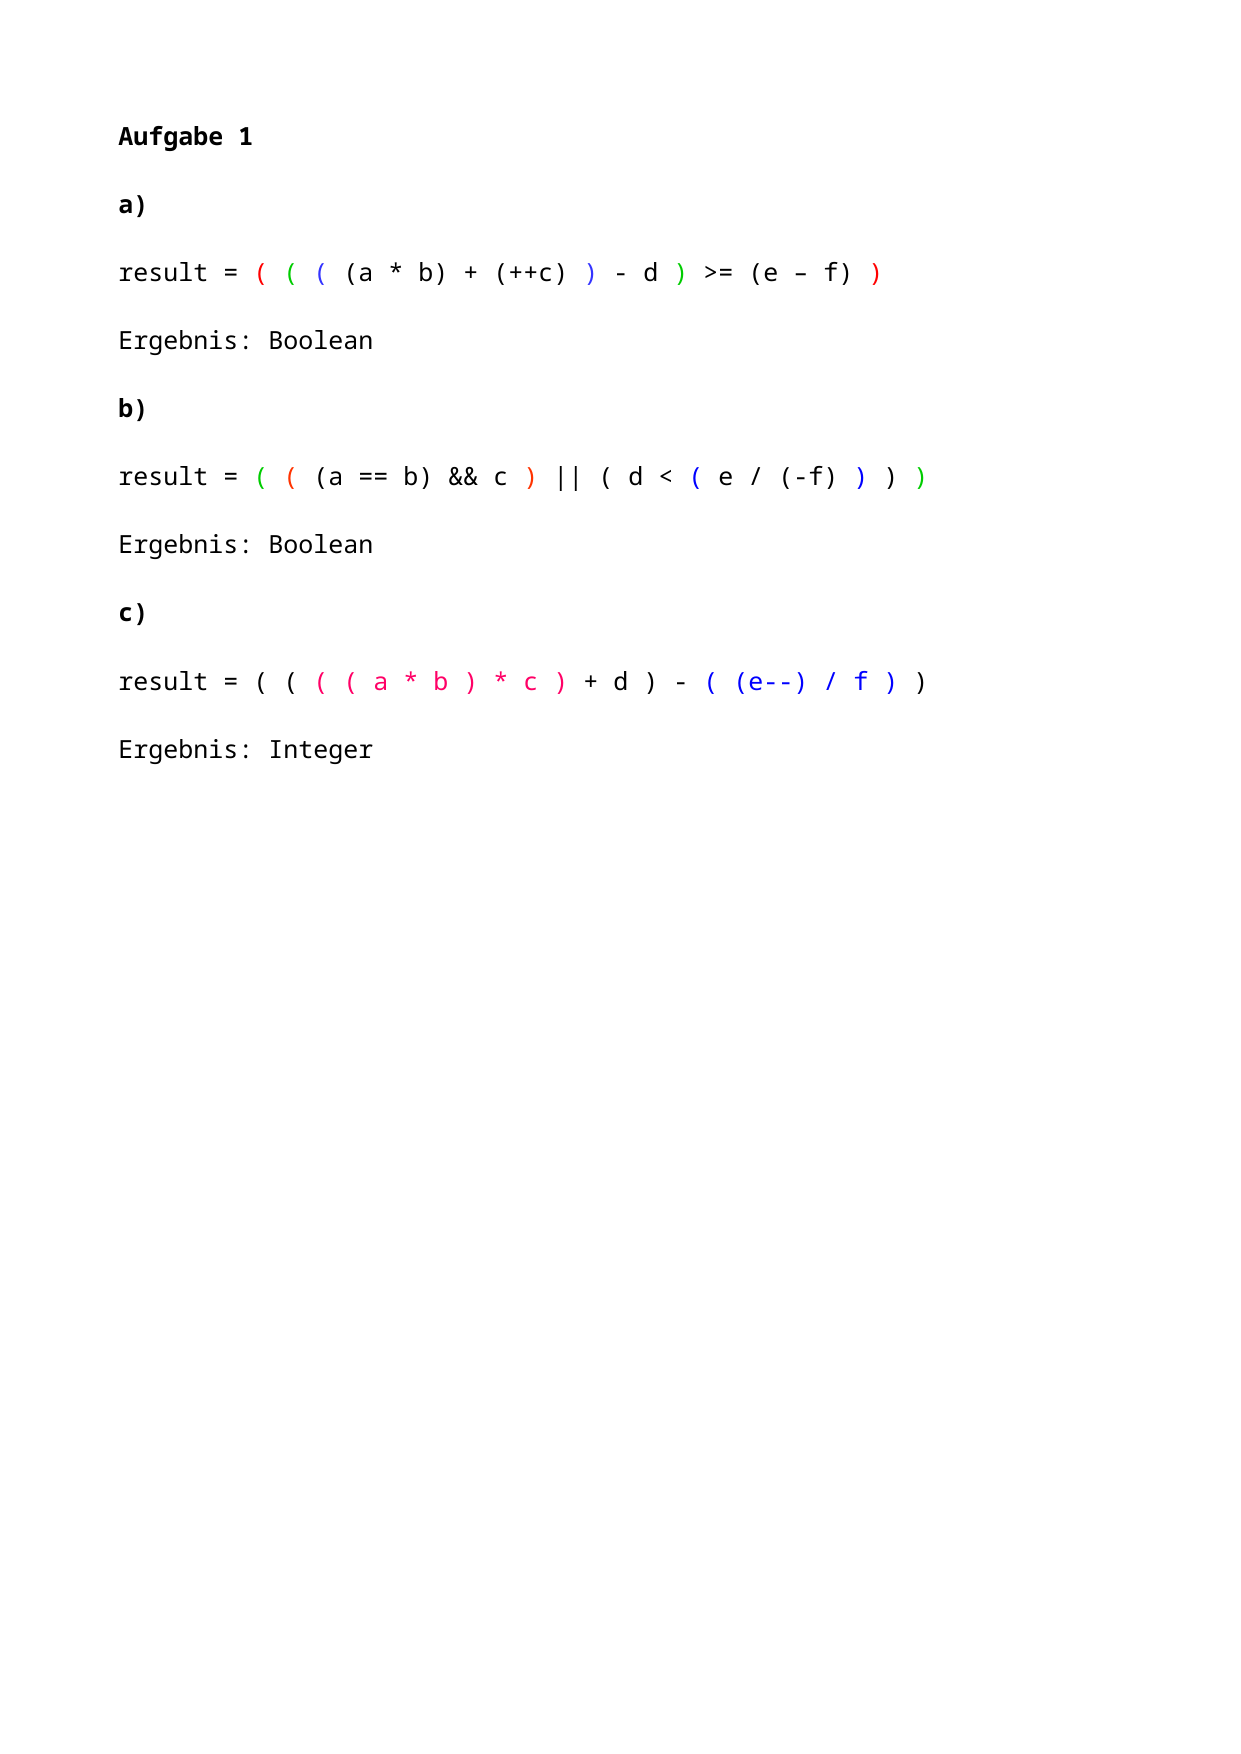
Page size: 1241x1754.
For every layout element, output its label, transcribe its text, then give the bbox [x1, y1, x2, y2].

text result = ( ( ( (a * b) + (++c) ) - d ) >= (e – f) ) [118, 254, 1122, 288]
text result = ( ( (a == b) && c ) || ( d < ( e / (-f) ) ) ) [118, 459, 1122, 493]
text a) [118, 186, 1122, 220]
text result = ( ( ( ( a * b ) * c ) + d ) - ( (e--) / f ) ) [118, 663, 1122, 697]
text Ergebnis: Integer [118, 731, 1122, 765]
text Aufgabe 1 [118, 118, 1122, 152]
text b) [118, 391, 1122, 425]
text c) [118, 595, 1122, 629]
text Ergebnis: Boolean [118, 527, 1122, 561]
text Ergebnis: Boolean [118, 322, 1122, 357]
